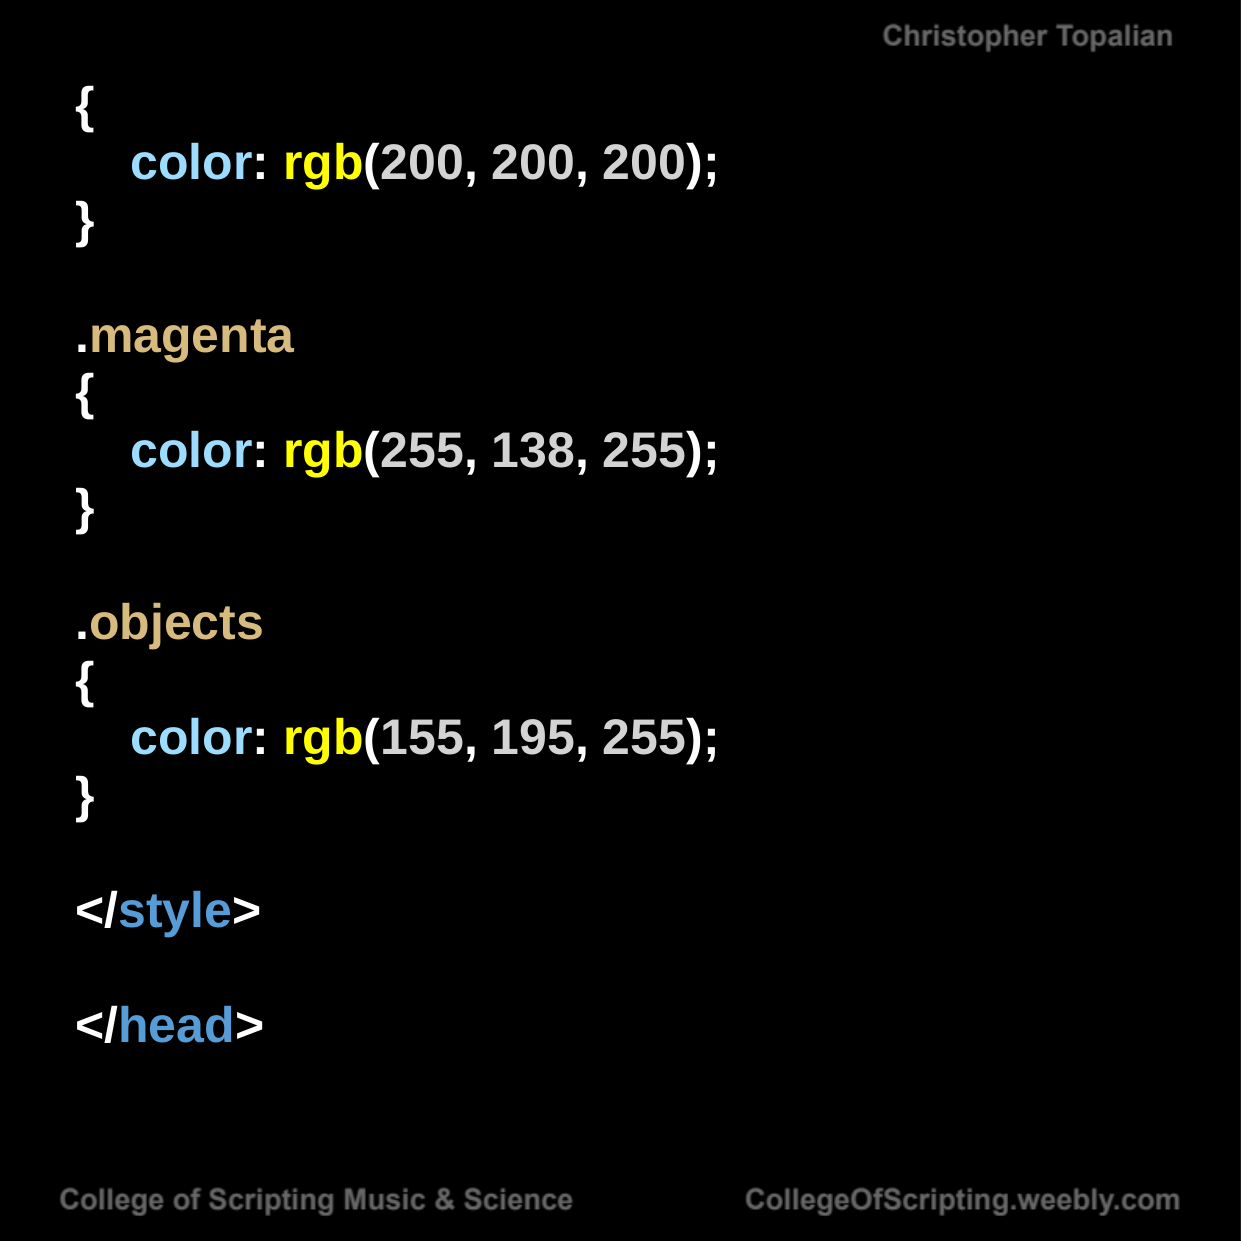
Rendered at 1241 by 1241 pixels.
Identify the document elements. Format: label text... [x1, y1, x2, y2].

text .objects [75, 592, 1166, 650]
text color: rgb(200, 200, 200); [75, 132, 1166, 190]
text } [75, 190, 1166, 247]
text color: rgb(155, 195, 255); [75, 707, 1166, 765]
text </style> [75, 880, 1166, 937]
text { [75, 362, 1166, 420]
text { [75, 75, 1166, 132]
text { [75, 650, 1166, 707]
text .magenta [75, 305, 1166, 362]
text </head> [75, 995, 1166, 1052]
text color: rgb(255, 138, 255); [75, 420, 1166, 477]
text } [75, 765, 1166, 822]
text } [75, 477, 1166, 535]
